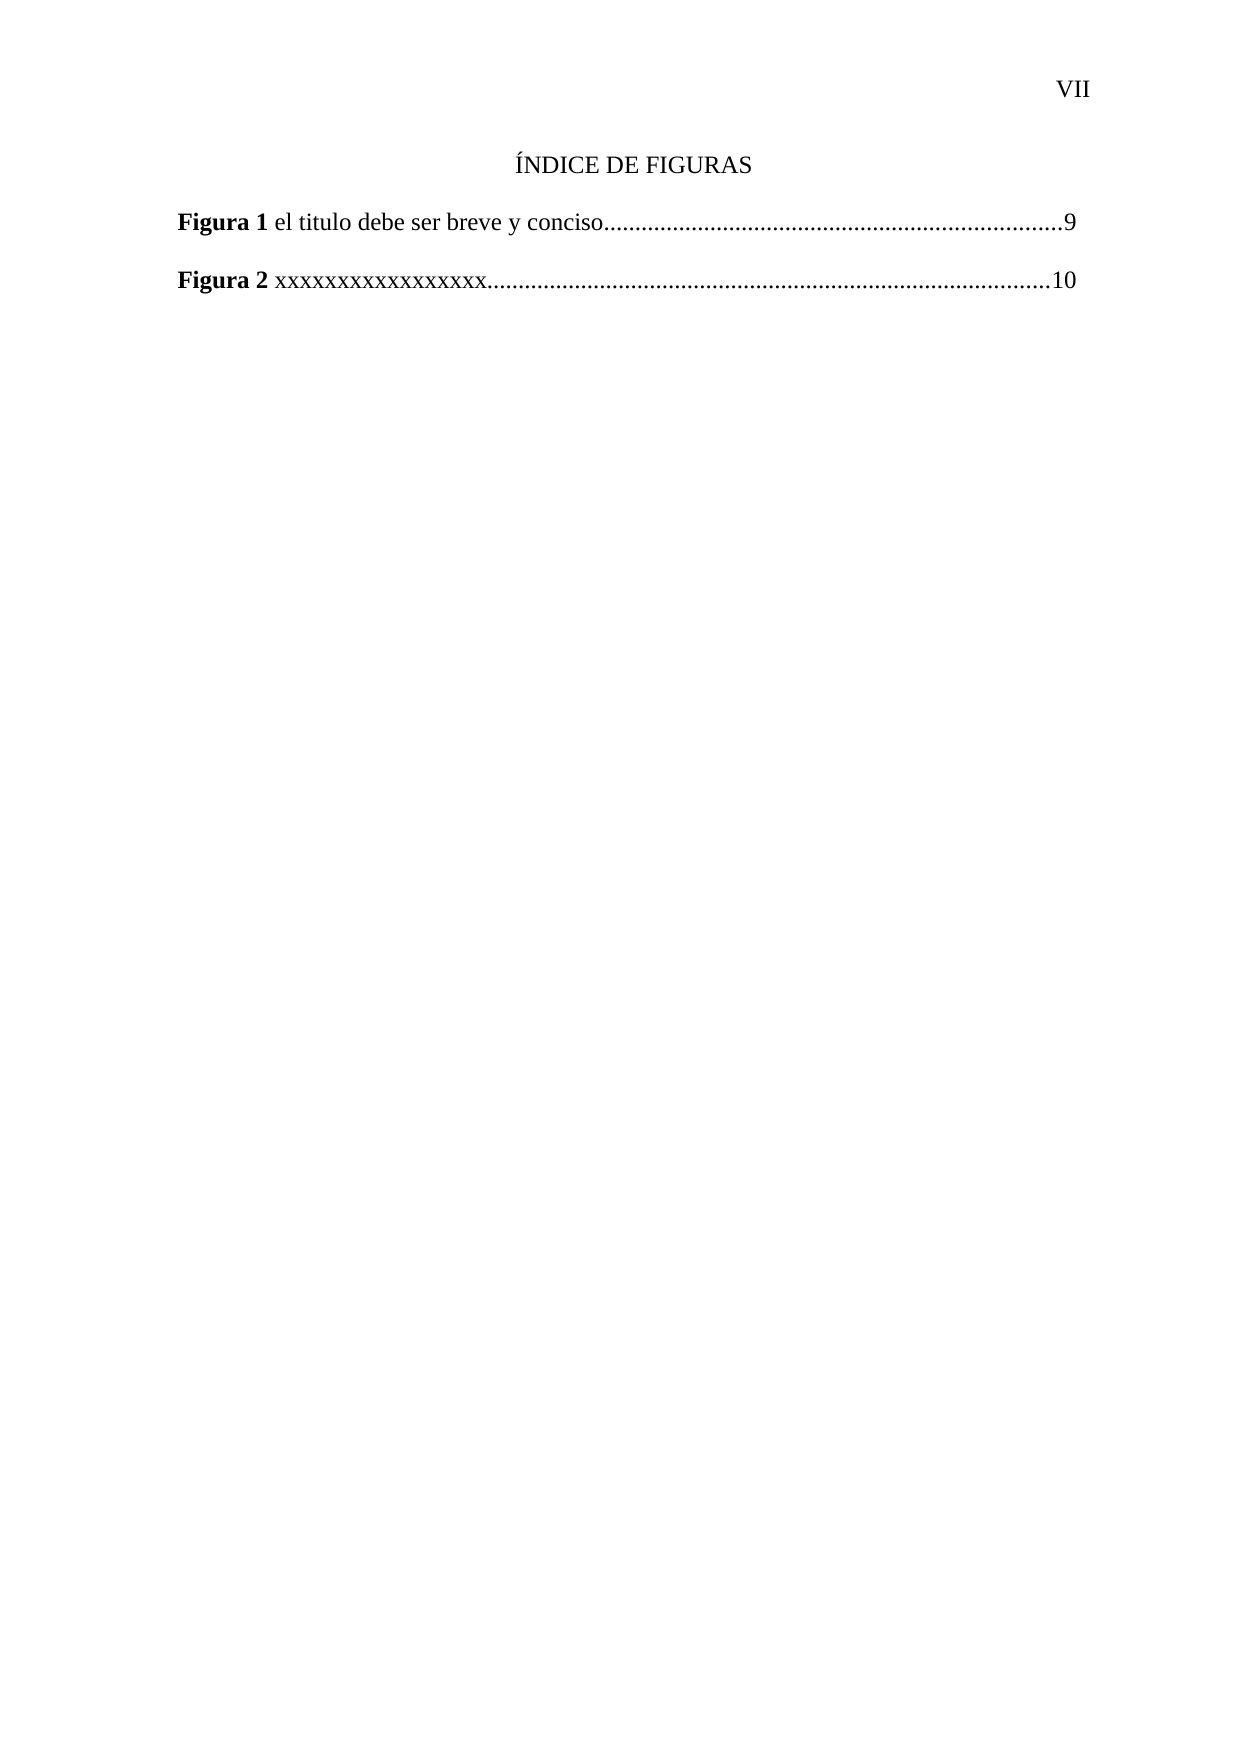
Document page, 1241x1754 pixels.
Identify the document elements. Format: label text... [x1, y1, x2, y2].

text Figura 1 el titulo debe ser breve y conciso 9 [177, 207, 1090, 236]
text Figura 2 xxxxxxxxxxxxxxxxx 10 [177, 265, 1090, 294]
text ÍNDICE DE FIGURAS [177, 150, 1090, 179]
